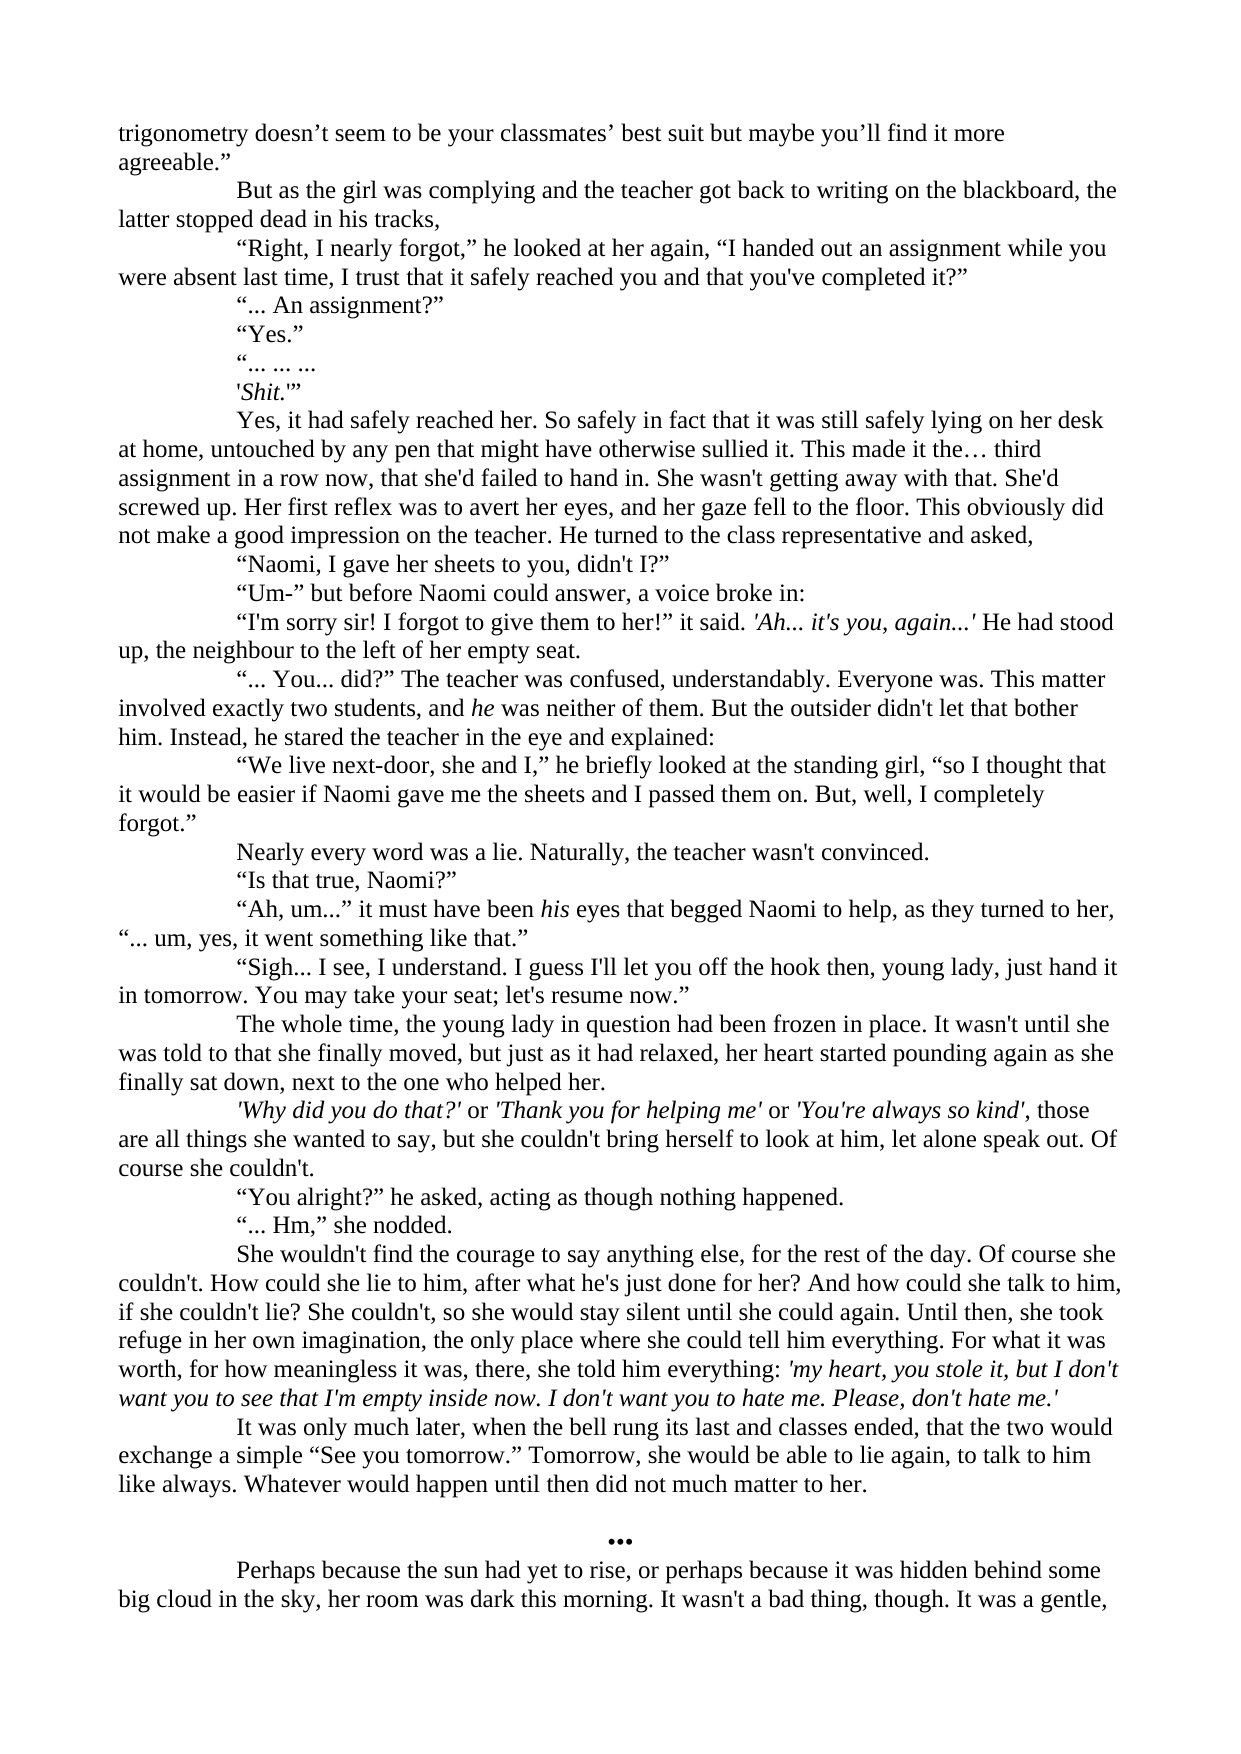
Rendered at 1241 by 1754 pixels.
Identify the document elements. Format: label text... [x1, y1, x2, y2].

text “Ah, um...” it must have been his eyes that begged Naomi to help, as they turned to her, “... um, yes, it went something like that.” [118, 894, 1122, 952]
text She wouldn't find the courage to say anything else, for the rest of the day. Of course she couldn't. How could she lie to him, after what he's just done for her? And how could she talk to him, if she couldn't lie? She couldn't, so she would stay silent until she could again. Until then, she took refuge in her own imagination, the only place where she could tell him everything. For what it was worth, for how meaningless it was, there, she told him everything: 'my heart, you stole it, but I don't want you to see that I'm empty inside now. I don't want you to hate me. Please, don't hate me.' [118, 1239, 1122, 1412]
text “... An assignment?” [118, 291, 1122, 319]
text ••• [118, 1527, 1122, 1556]
text Perhaps because the sun had yet to rise, or perhaps because it was hidden behind some big cloud in the sky, her room was dark this morning. It wasn't a bad thing, though. It was a gentle, [118, 1556, 1122, 1613]
text “Naomi, I gave her sheets to you, didn't I?” [118, 549, 1122, 578]
text trigonometry doesn’t seem to be your classmates’ best suit but maybe you’ll find it more agreeable.” [118, 118, 1122, 176]
text “... Hm,” she nodded. [118, 1211, 1122, 1239]
text “... You... did?” The teacher was confused, understandably. Everyone was. This matter involved exactly two students, and he was neither of them. But the outsider didn't let that bother him. Instead, he stared the teacher in the eye and explained: [118, 664, 1122, 751]
text “Yes.” [118, 319, 1122, 348]
text “Sigh... I see, I understand. I guess I'll let you off the hook then, young lady, just hand it in tomorrow. You may take your seat; let's resume now.” [118, 952, 1122, 1009]
text Yes, it had safely reached her. So safely in fact that it was still safely lying on her desk at home, untouched by any pen that might have otherwise sullied it. This made it the… third assignment in a row now, that she'd failed to hand in. She wasn't getting away with that. She'd screwed up. Her first reflex was to avert her eyes, and her gaze fell to the floor. This obviously did not make a good impression on the teacher. He turned to the class representative and asked, [118, 406, 1122, 549]
text Nearly every word was a lie. Naturally, the teacher wasn't convinced. [118, 837, 1122, 866]
text 'Why did you do that?' or 'Thank you for helping me' or 'You're always so kind', those are all things she wanted to say, but she couldn't bring herself to look at him, let alone speak out. Of course she couldn't. [118, 1096, 1122, 1182]
text “Right, I nearly forgot,” he looked at her again, “I handed out an assignment while you were absent last time, I trust that it safely reached you and that you've completed it?” [118, 233, 1122, 291]
text “You alright?” he asked, acting as though nothing happened. [118, 1182, 1122, 1211]
text It was only much later, when the bell rung its last and classes ended, that the two would exchange a simple “See you tomorrow.” Tomorrow, she would be able to lie again, to talk to him like always. Whatever would happen until then did not much matter to her. [118, 1412, 1122, 1498]
text The whole time, the young lady in question had been frozen in place. It wasn't until she was told to that she finally moved, but just as it had relaxed, her heart started pounding again as she finally sat down, next to the one who helped her. [118, 1009, 1122, 1096]
text “We live next-door, she and I,” he briefly looked at the standing girl, “so I thought that it would be easier if Naomi gave me the sheets and I passed them on. But, well, I completely forgot.” [118, 751, 1122, 837]
text “I'm sorry sir! I forgot to give them to her!” it said. 'Ah... it's you, again...' He had stood up, the neighbour to the left of her empty seat. [118, 607, 1122, 664]
text “... ... ... [118, 348, 1122, 377]
text 'Shit.'” [118, 377, 1122, 406]
text “Is that true, Naomi?” [118, 866, 1122, 894]
text “Um-” but before Naomi could answer, a voice broke in: [118, 578, 1122, 607]
text But as the girl was complying and the teacher got back to writing on the blackboard, the latter stopped dead in his tracks, [118, 176, 1122, 233]
